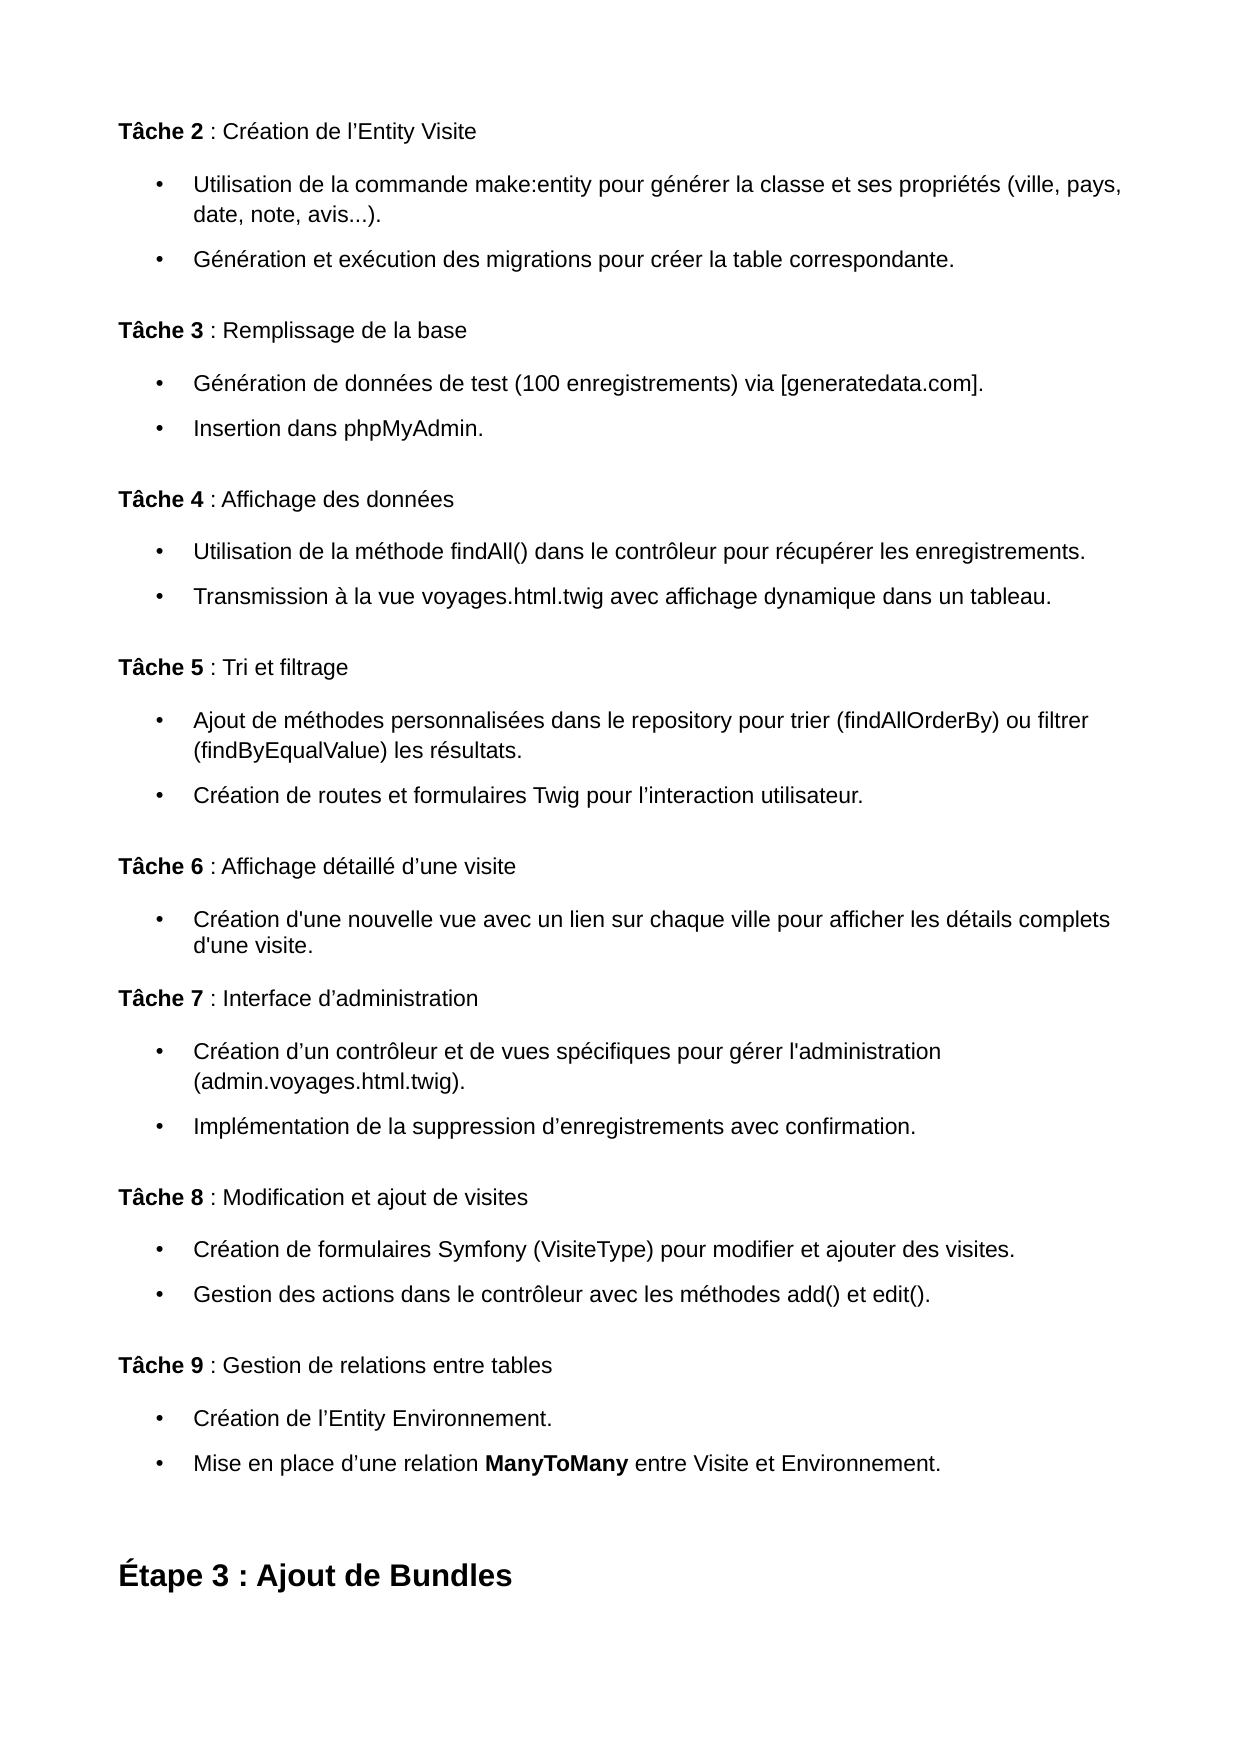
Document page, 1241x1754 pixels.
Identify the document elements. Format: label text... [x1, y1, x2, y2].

list Création de l’Entity Environnement. [156, 1405, 1122, 1431]
list Création de formulaires Symfony (VisiteType) pour modifier et ajouter des visites. [156, 1236, 1122, 1263]
text Tâche 9 : Gestion de relations entre tables [118, 1352, 1122, 1379]
list Ajout de méthodes personnalisées dans le repository pour trier (findAllOrderBy) ou filtrer (findByEqualValue) les résultats. [156, 707, 1122, 763]
list Transmission à la vue voyages.html.twig avec affichage dynamique dans un tableau. [156, 583, 1122, 609]
list Création d'une nouvelle vue avec un lien sur chaque ville pour afficher les détails complets d'une visite. [156, 906, 1122, 958]
list Création de routes et formulaires Twig pour l’interaction utilisateur. [156, 782, 1122, 808]
list Insertion dans phpMyAdmin. [156, 414, 1122, 441]
text Tâche 7 : Interface d’administration [118, 985, 1122, 1011]
list Implémentation de la suppression d’enregistrements avec confirmation. [156, 1113, 1122, 1139]
text Tâche 3 : Remplissage de la base [118, 317, 1122, 343]
list Génération et exécution des migrations pour créer la table correspondante. [156, 246, 1122, 272]
text Tâche 5 : Tri et filtrage [118, 654, 1122, 681]
text Tâche 6 : Affichage détaillé d’une visite [118, 853, 1122, 879]
list Génération de données de test (100 enregistrements) via [generatedata.com]. [156, 370, 1122, 396]
list Création d’un contrôleur et de vues spécifiques pour gérer l'administration (admin.voyages.html.twig). [156, 1038, 1122, 1094]
list Utilisation de la commande make:entity pour générer la classe et ses propriétés (ville, pays, date, note, avis...). [156, 171, 1122, 227]
text Tâche 4 : Affichage des données [118, 486, 1122, 512]
list Utilisation de la méthode findAll() dans le contrôleur pour récupérer les enregistrements. [156, 538, 1122, 565]
text Étape 3 : Ajout de Bundles [118, 1557, 1122, 1593]
text Tâche 2 : Création de l’Entity Visite [118, 118, 1122, 144]
list Gestion des actions dans le contrôleur avec les méthodes add() et edit(). [156, 1281, 1122, 1308]
list Mise en place d’une relation ManyToMany entre Visite et Environnement. [156, 1450, 1122, 1476]
text Tâche 8 : Modification et ajout de visites [118, 1184, 1122, 1210]
